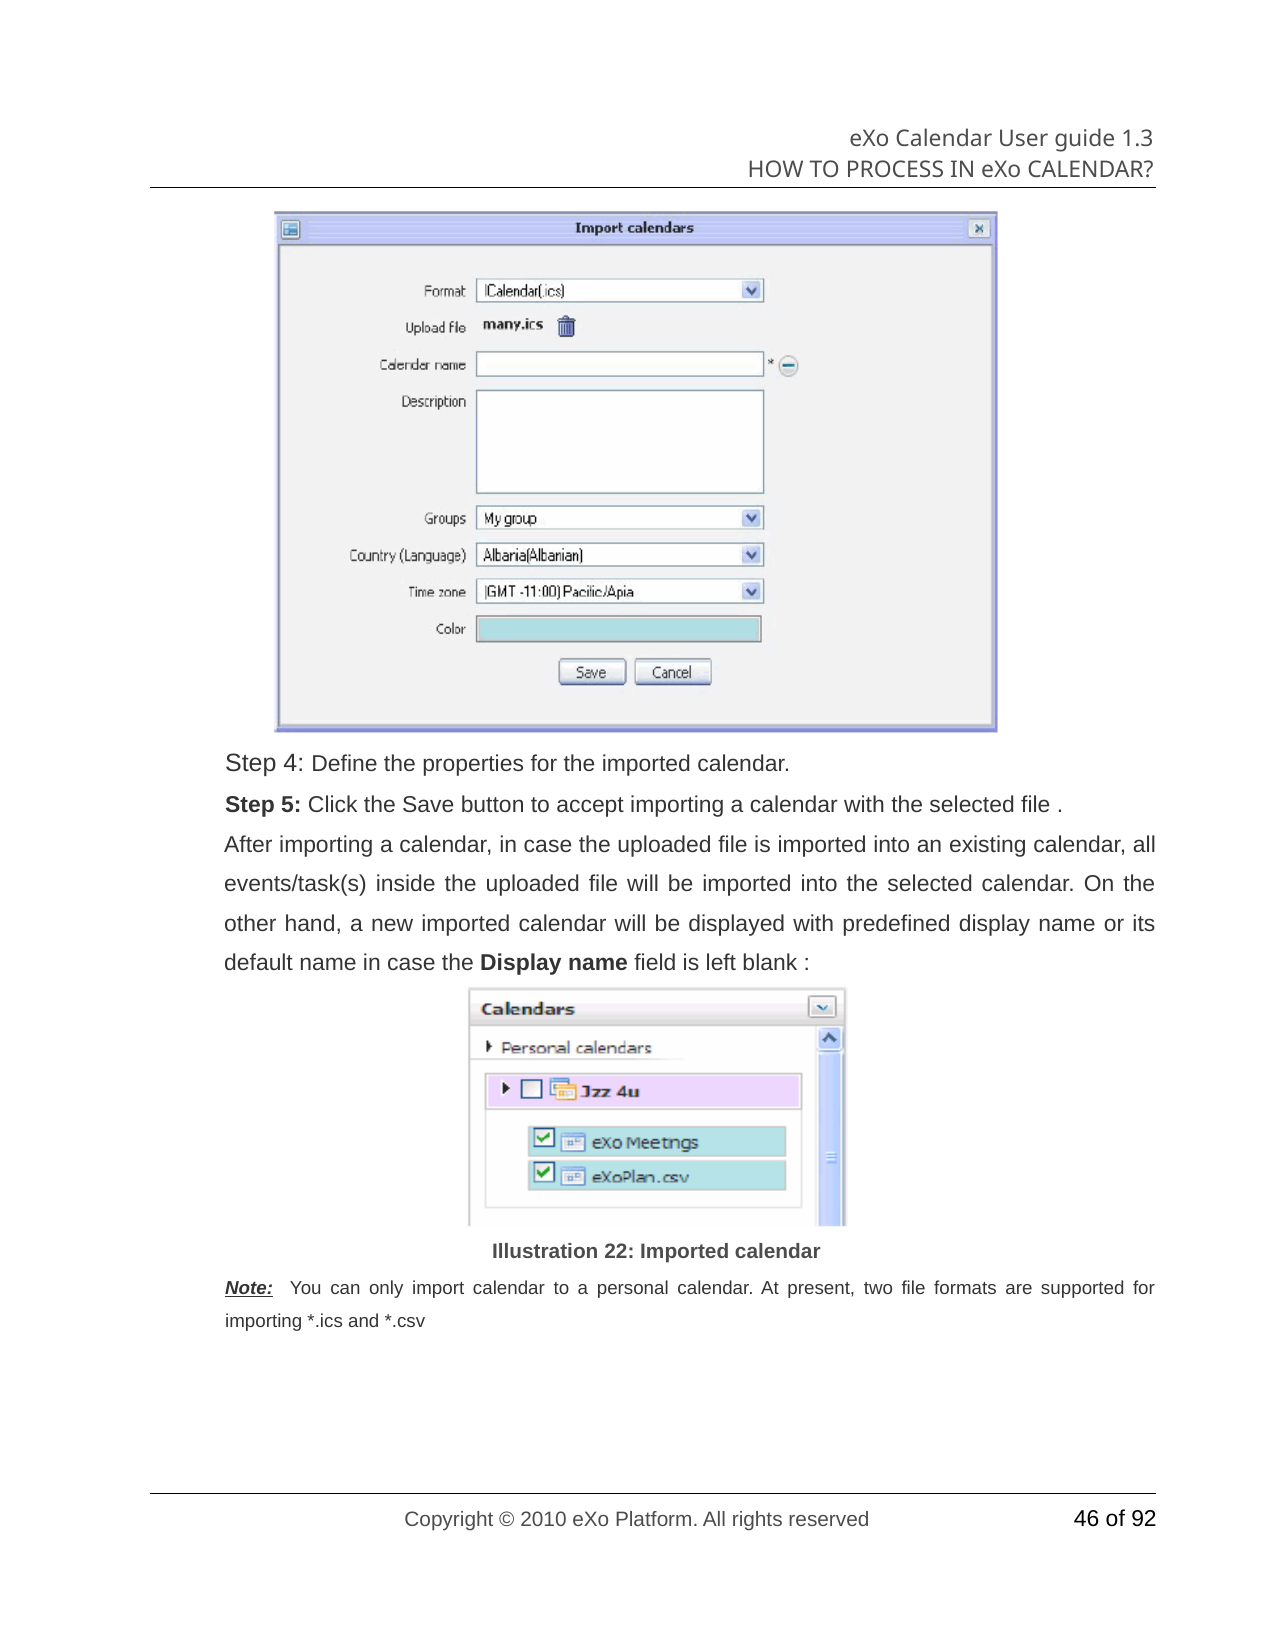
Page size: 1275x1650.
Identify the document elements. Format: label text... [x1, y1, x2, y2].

text After importing a calendar, in case the uploaded file is imported into an existing calendar, all events/task(s) inside the uploaded file will be imported into the selected calendar. On the other hand, a new imported calendar will be displayed with predefined display name or its default name in case the Display name field is left blank : [224, 831, 1156, 976]
picture [273, 210, 999, 734]
text Illustration 22: Imported calendar [337, 999, 981, 1263]
list Step 4: Define the properties for the imported calendar. [187, 217, 1156, 777]
list Note: You can only import calendar to a personal calendar. At present, two file formats are supported for importing *.ics and *.csv [187, 989, 1156, 1331]
list Step 5: Click the Save button to accept importing a calendar with the selected file . [187, 791, 1156, 818]
picture [467, 986, 848, 1228]
